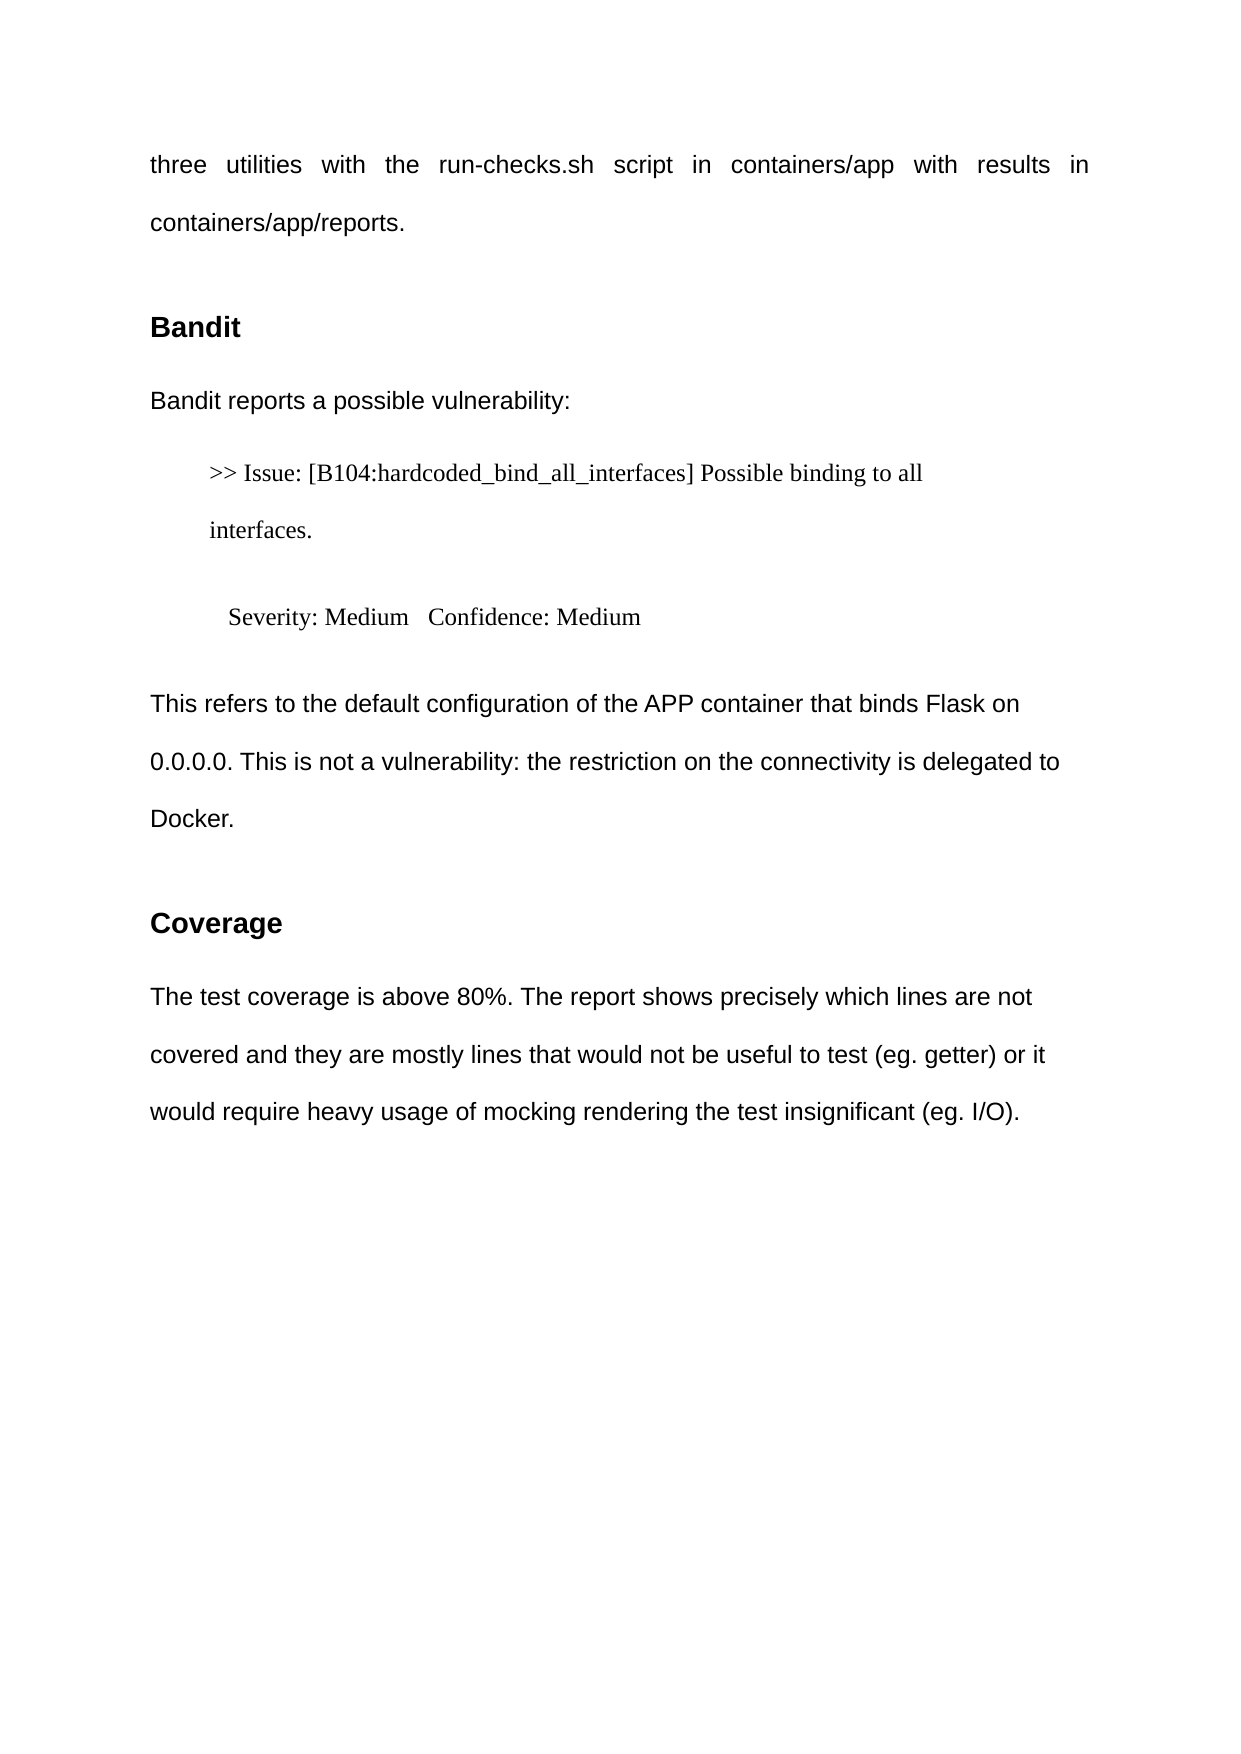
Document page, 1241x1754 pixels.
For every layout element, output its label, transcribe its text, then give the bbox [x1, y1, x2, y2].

text three utilities with the run-checks.sh script in containers/app with results in containers/app/reports. [150, 150, 1091, 236]
text This refers to the default configuration of the APP container that binds Flask on 0.0.0.0. This is not a vulnerability: the restriction on the connectivity is delegated to Docker. [150, 689, 1091, 833]
text The test coverage is above 80%. The report shows precisely which lines are not covered and they are mostly lines that would not be useful to test (eg. getter) or it would require heavy usage of mocking rendering the test insignificant (eg. I/O). [150, 982, 1091, 1126]
text Bandit reports a possible vulnerability: [150, 386, 1091, 414]
subtitle Bandit [150, 309, 1091, 343]
text >> Issue: [B104:hardcoded_bind_all_interfaces] Possible binding to all interfaces. [209, 458, 1031, 544]
subtitle Coverage [150, 906, 1091, 940]
text Severity: Medium Confidence: Medium [209, 602, 1031, 631]
